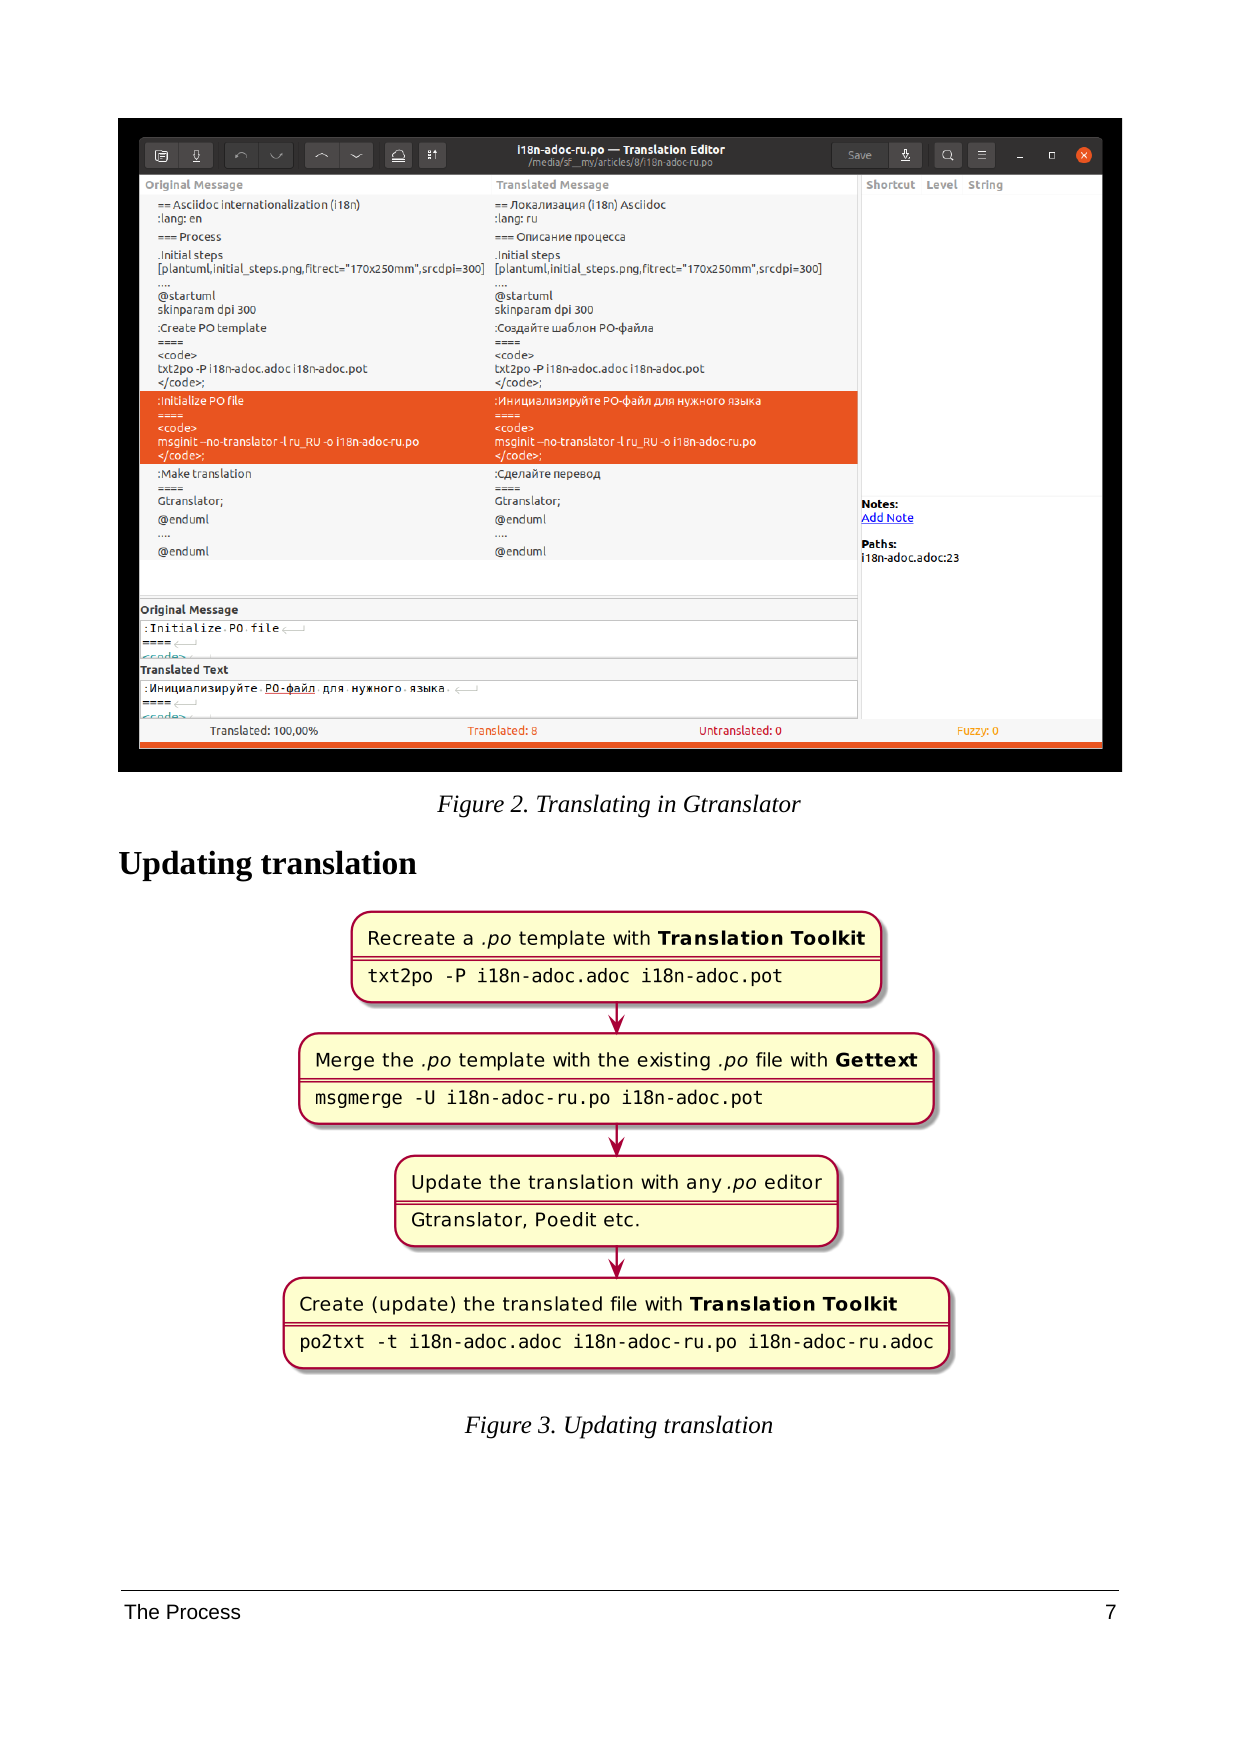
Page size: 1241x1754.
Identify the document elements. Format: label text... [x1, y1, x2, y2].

text Figure 2. Translating in Gtranslator [118, 789, 1122, 818]
subtitle Updating translation [118, 843, 1122, 882]
picture [266, 894, 974, 1393]
picture [118, 118, 1123, 772]
text Figure 3. Updating translation [118, 1410, 1122, 1439]
